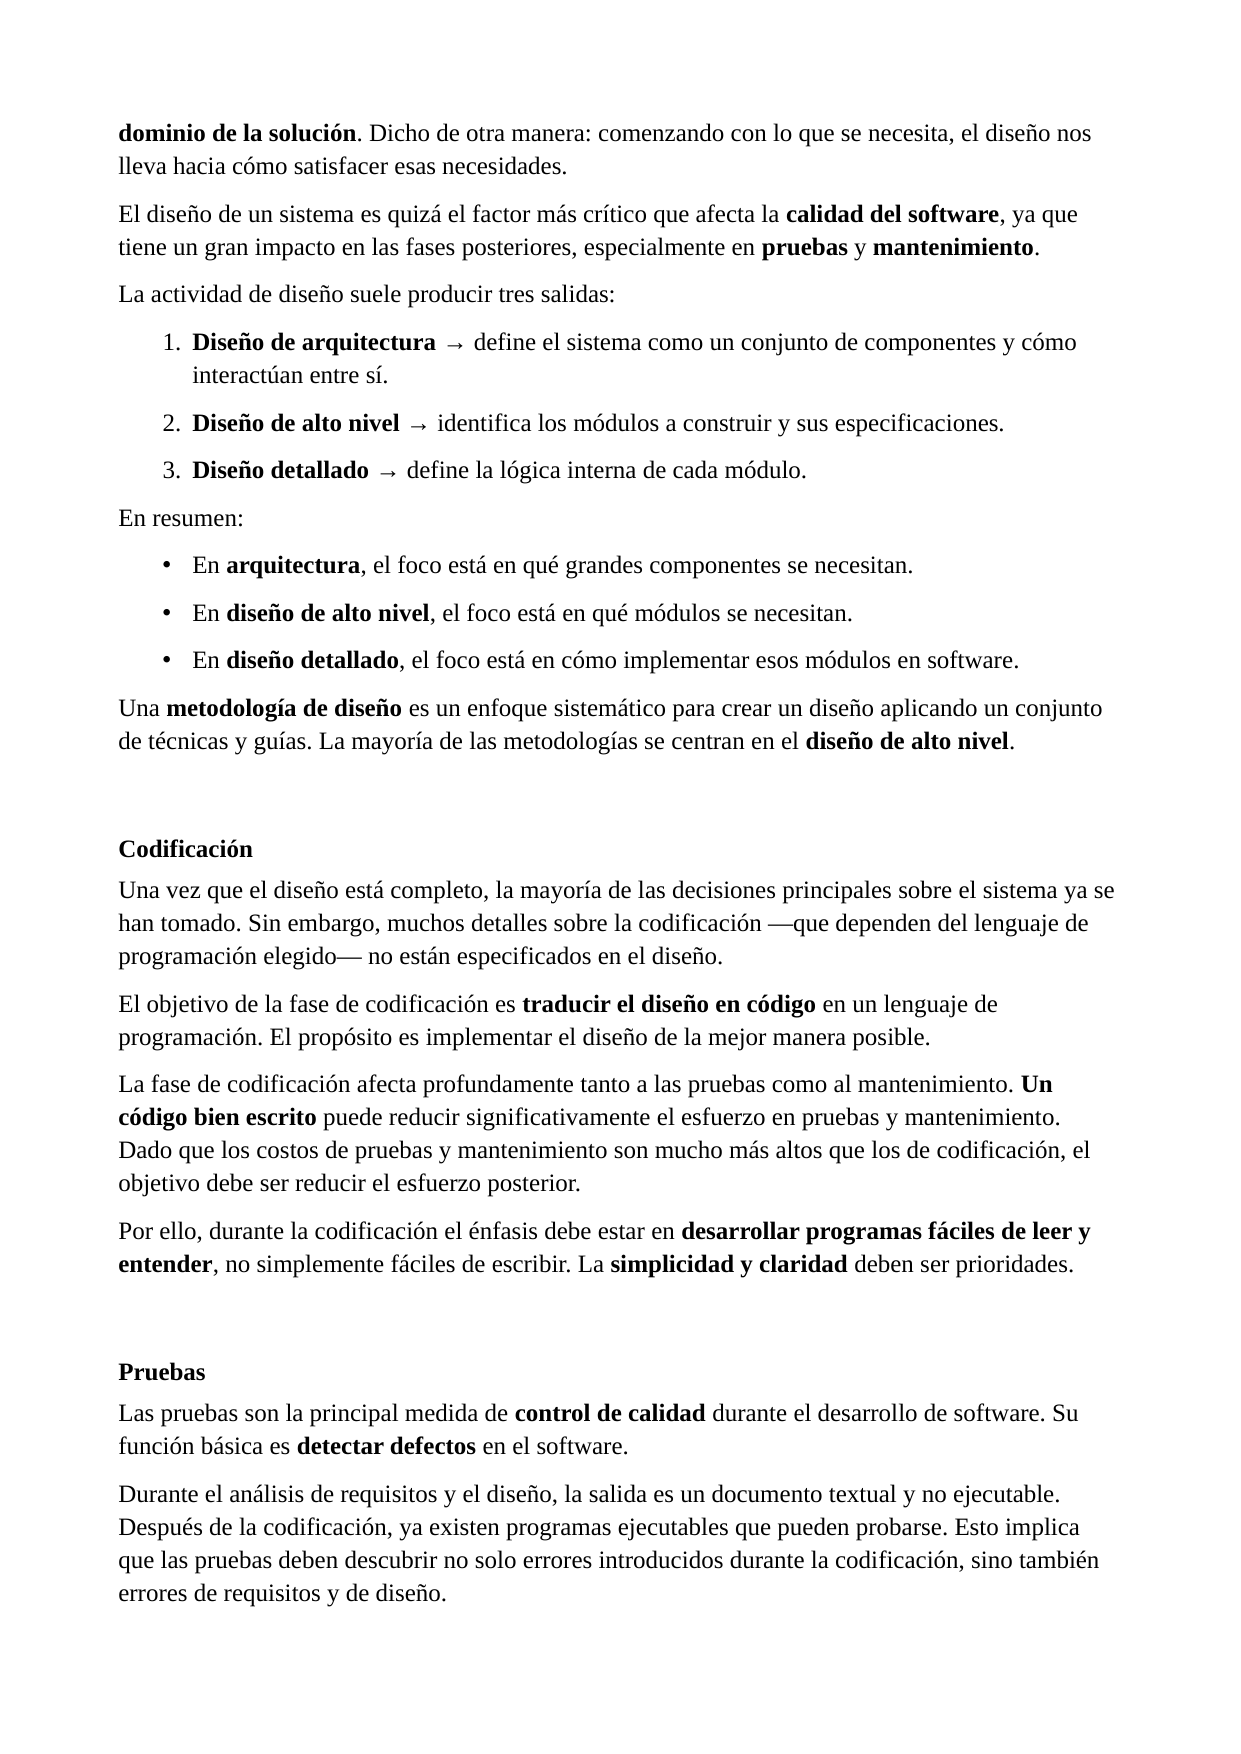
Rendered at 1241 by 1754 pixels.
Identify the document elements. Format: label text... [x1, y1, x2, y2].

text La actividad de diseño suele producir tres salidas: [118, 279, 1122, 308]
list Diseño de alto nivel → identifica los módulos a construir y sus especificaciones. [162, 408, 1122, 436]
text Las pruebas son la principal medida de control de calidad durante el desarrollo de software. Su función básica es detectar defectos en el software. [118, 1398, 1122, 1460]
text Una vez que el diseño está completo, la mayoría de las decisiones principales sobre el sistema ya se han tomado. Sin embargo, muchos detalles sobre la codificación —que dependen del lenguaje de programación elegido— no están especificados en el diseño. [118, 875, 1122, 970]
text El objetivo de la fase de codificación es traducir el diseño en código en un lenguaje de programación. El propósito es implementar el diseño de la mejor manera posible. [118, 989, 1122, 1051]
text La fase de codificación afecta profundamente tanto a las pruebas como al mantenimiento. Un código bien escrito puede reducir significativamente el esfuerzo en pruebas y mantenimiento. Dado que los costos de pruebas y mantenimiento son mucho más altos que los de codificación, el objetivo debe ser reducir el esfuerzo posterior. [118, 1069, 1122, 1197]
subtitle Pruebas [118, 1357, 1122, 1386]
list Diseño de arquitectura → define el sistema como un conjunto de componentes y cómo interactúan entre sí. [162, 327, 1122, 389]
text Durante el análisis de requisitos y el diseño, la salida es un documento textual y no ejecutable. Después de la codificación, ya existen programas ejecutables que pueden probarse. Esto implica que las pruebas deben descubrir no solo errores introducidos durante la codificación, sino también errores de requisitos y de diseño. [118, 1479, 1122, 1607]
text En resumen: [118, 503, 1122, 532]
list En arquitectura, el foco está en qué grandes componentes se necesitan. [162, 550, 1122, 579]
text dominio de la solución. Dicho de otra manera: comenzando con lo que se necesita, el diseño nos lleva hacia cómo satisfacer esas necesidades. [118, 118, 1122, 180]
list Diseño detallado → define la lógica interna de cada módulo. [162, 455, 1122, 484]
text El diseño de un sistema es quizá el factor más crítico que afecta la calidad del software, ya que tiene un gran impacto en las fases posteriores, especialmente en pruebas y mantenimiento. [118, 199, 1122, 261]
list En diseño de alto nivel, el foco está en qué módulos se necesitan. [162, 598, 1122, 627]
list En diseño detallado, el foco está en cómo implementar esos módulos en software. [162, 646, 1122, 674]
text Una metodología de diseño es un enfoque sistemático para crear un diseño aplicando un conjunto de técnicas y guías. La mayoría de las metodologías se centran en el diseño de alto nivel. [118, 693, 1122, 755]
text Por ello, durante la codificación el énfasis debe estar en desarrollar programas fáciles de leer y entender, no simplemente fáciles de escribir. La simplicidad y claridad deben ser prioridades. [118, 1216, 1122, 1278]
subtitle Codificación [118, 834, 1122, 863]
